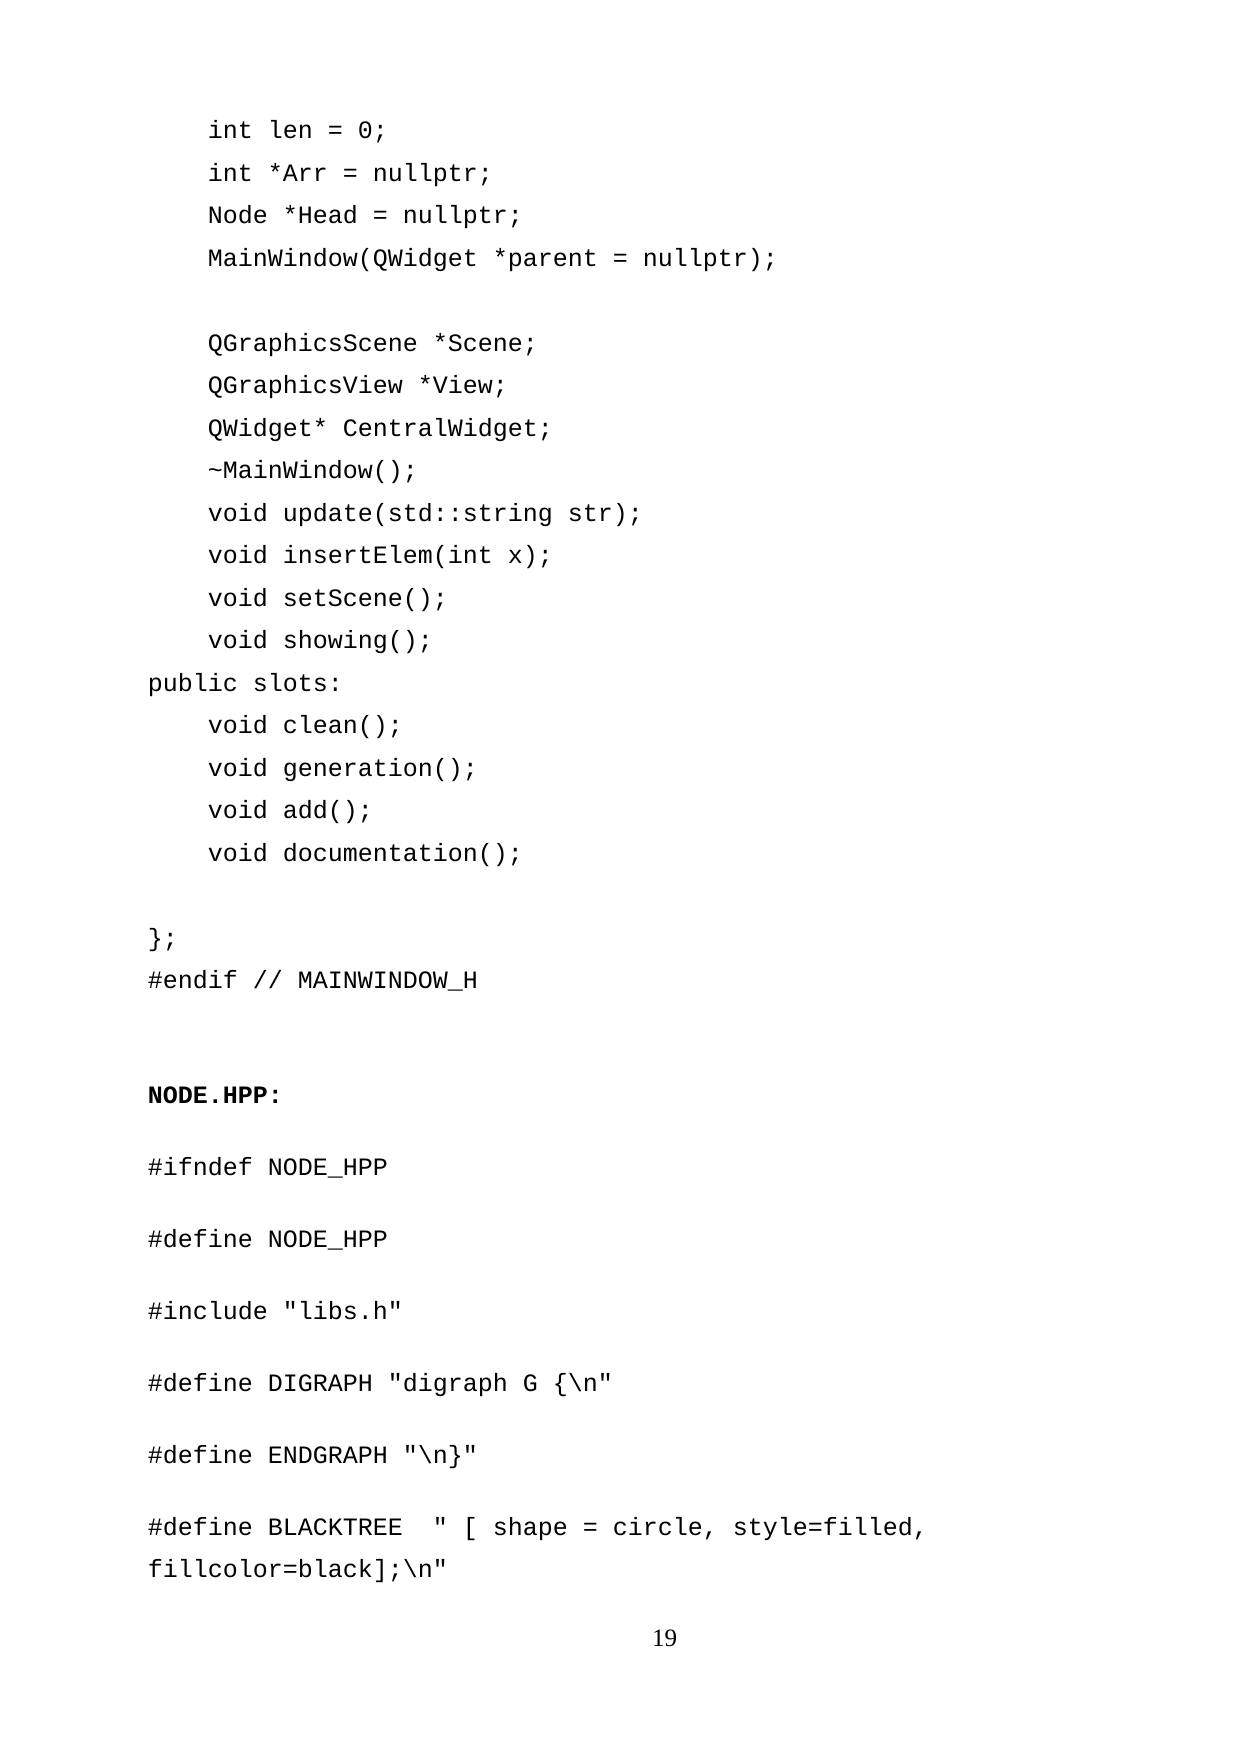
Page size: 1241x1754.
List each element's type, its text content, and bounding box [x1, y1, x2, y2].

text #ifndef NODE_HPP [148, 1154, 1181, 1183]
text QGraphicsScene *Scene; [148, 331, 1181, 359]
text void showing(); [148, 628, 1181, 656]
text ~MainWindow(); [148, 458, 1181, 486]
text int *Arr = nullptr; [148, 161, 1181, 189]
text void clean(); [148, 713, 1181, 741]
text void add(); [148, 798, 1181, 826]
text }; [148, 926, 1181, 954]
text #endif // MAINWINDOW_H [148, 968, 1181, 996]
text void documentation(); [148, 841, 1181, 869]
text MainWindow(QWidget *parent = nullptr); [148, 246, 1181, 274]
text #define BLACKTREE " [ shape = circle, style=filled, fillcolor=black];\n" [148, 1514, 1181, 1585]
text void insertElem(int x); [148, 543, 1181, 571]
text int len = 0; [148, 118, 1181, 146]
text void generation(); [148, 756, 1181, 784]
text void setScene(); [148, 586, 1181, 614]
text QWidget* CentralWidget; [148, 416, 1181, 444]
text Node *Head = nullptr; [148, 203, 1181, 231]
text QGraphicsView *View; [148, 373, 1181, 401]
text #define ENDGRAPH "\n}" [148, 1442, 1181, 1471]
text public slots: [148, 671, 1181, 699]
text NODE.HPP: [148, 1083, 1181, 1111]
text #define NODE_HPP [148, 1227, 1181, 1255]
text void update(std::string str); [148, 501, 1181, 529]
text #include "libs.h" [148, 1298, 1181, 1327]
text #define DIGRAPH "digraph G {\n" [148, 1371, 1181, 1399]
